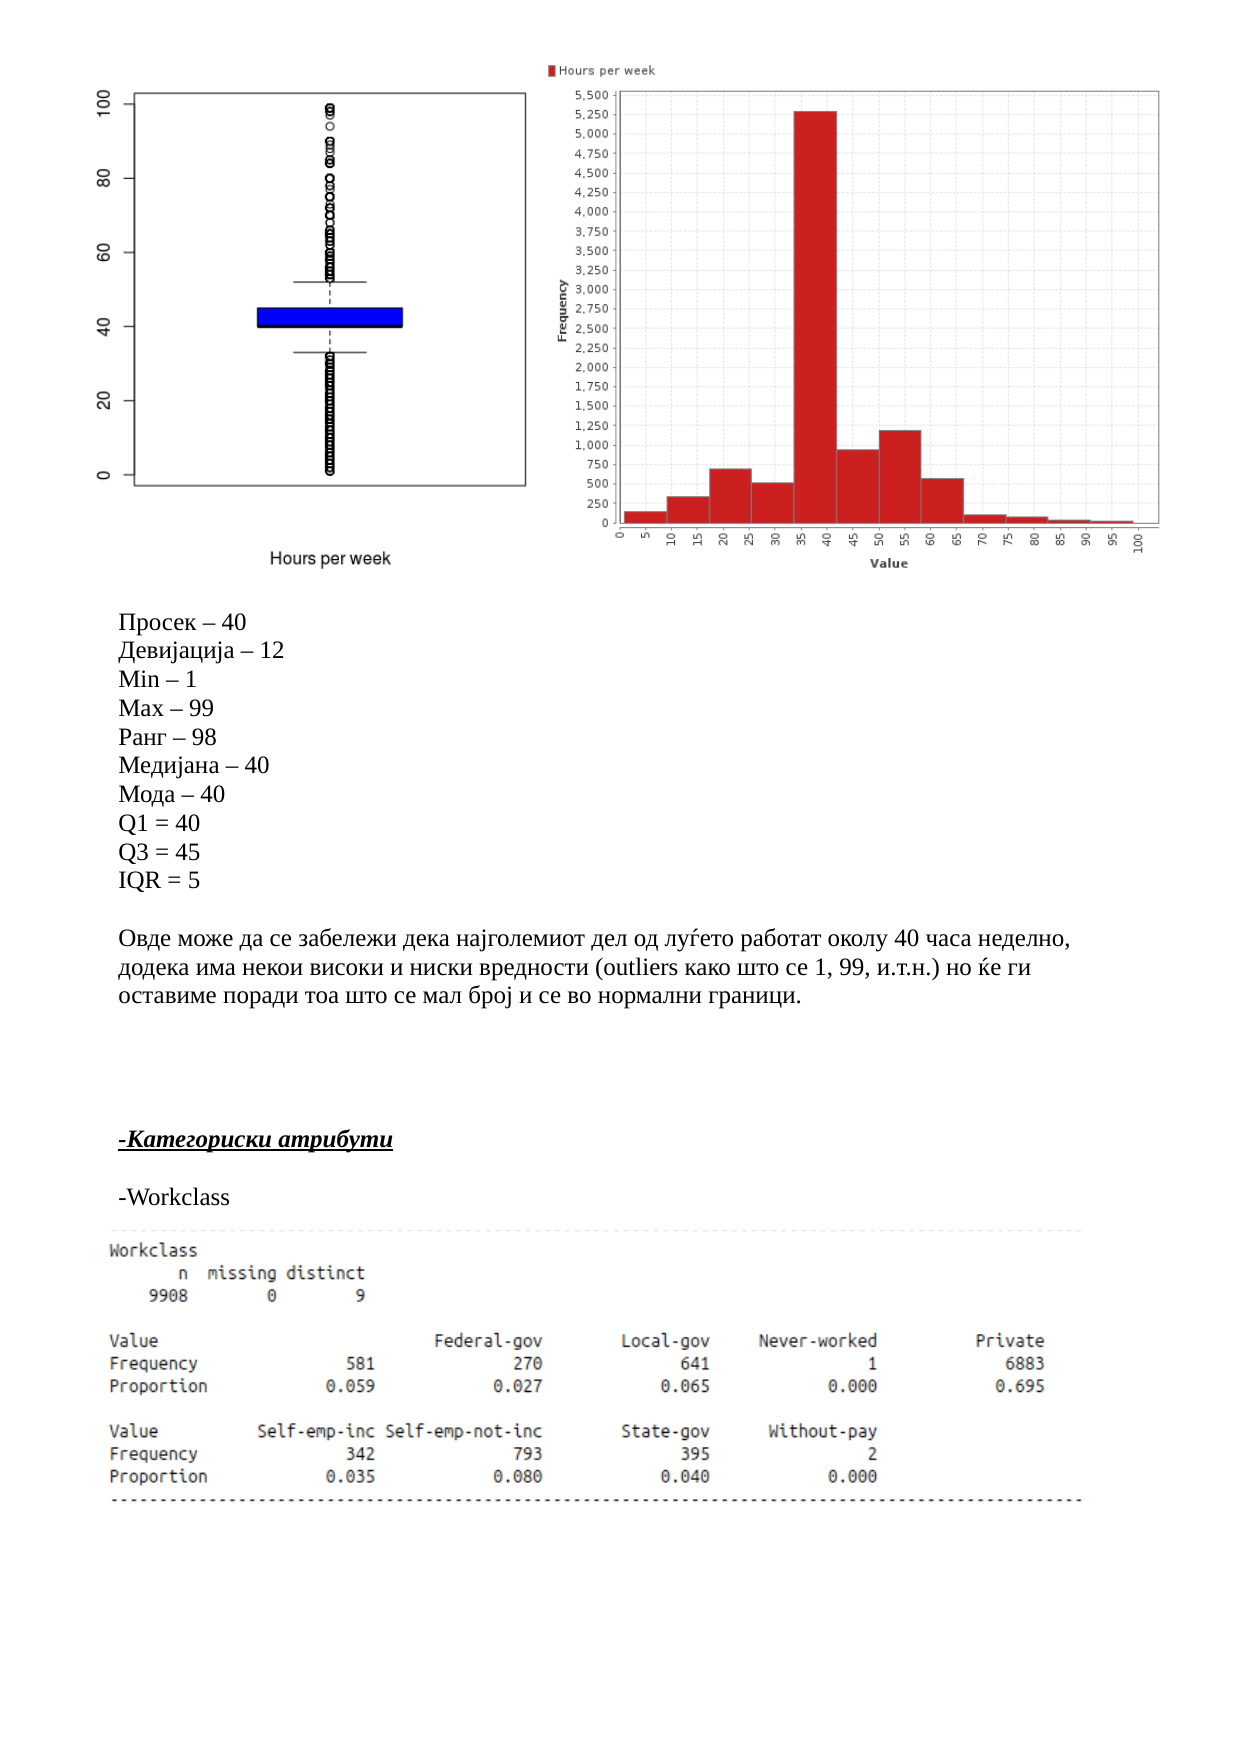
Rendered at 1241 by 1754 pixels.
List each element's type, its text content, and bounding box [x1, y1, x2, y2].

text Q3 = 45 [118, 837, 1122, 866]
text Ранг – 98 [118, 722, 1122, 751]
text Просек – 40 Девијација – 12 Min – 1 [118, 607, 1122, 693]
text Овде може да се забележи дека најголемиот дел од луѓето работат околу 40 часа неделно, додека има некои високи и ниски вредности (outliers како што се 1, 99, и.т.н.) но ќе ги оставиме поради тоа што се мал број и се во нормални граници. [118, 923, 1122, 1009]
picture [104, 1230, 1108, 1511]
picture [545, 63, 1170, 573]
text Мода – 40 [118, 779, 1122, 808]
text -Категориски атрибути [118, 1124, 1122, 1153]
text -Workclass [118, 1182, 1122, 1211]
text Медијана – 40 [118, 751, 1122, 779]
picture [85, 86, 539, 572]
text Max – 99 [118, 693, 1122, 722]
text Q1 = 40 [118, 808, 1122, 837]
text IQR = 5 [118, 866, 1122, 894]
